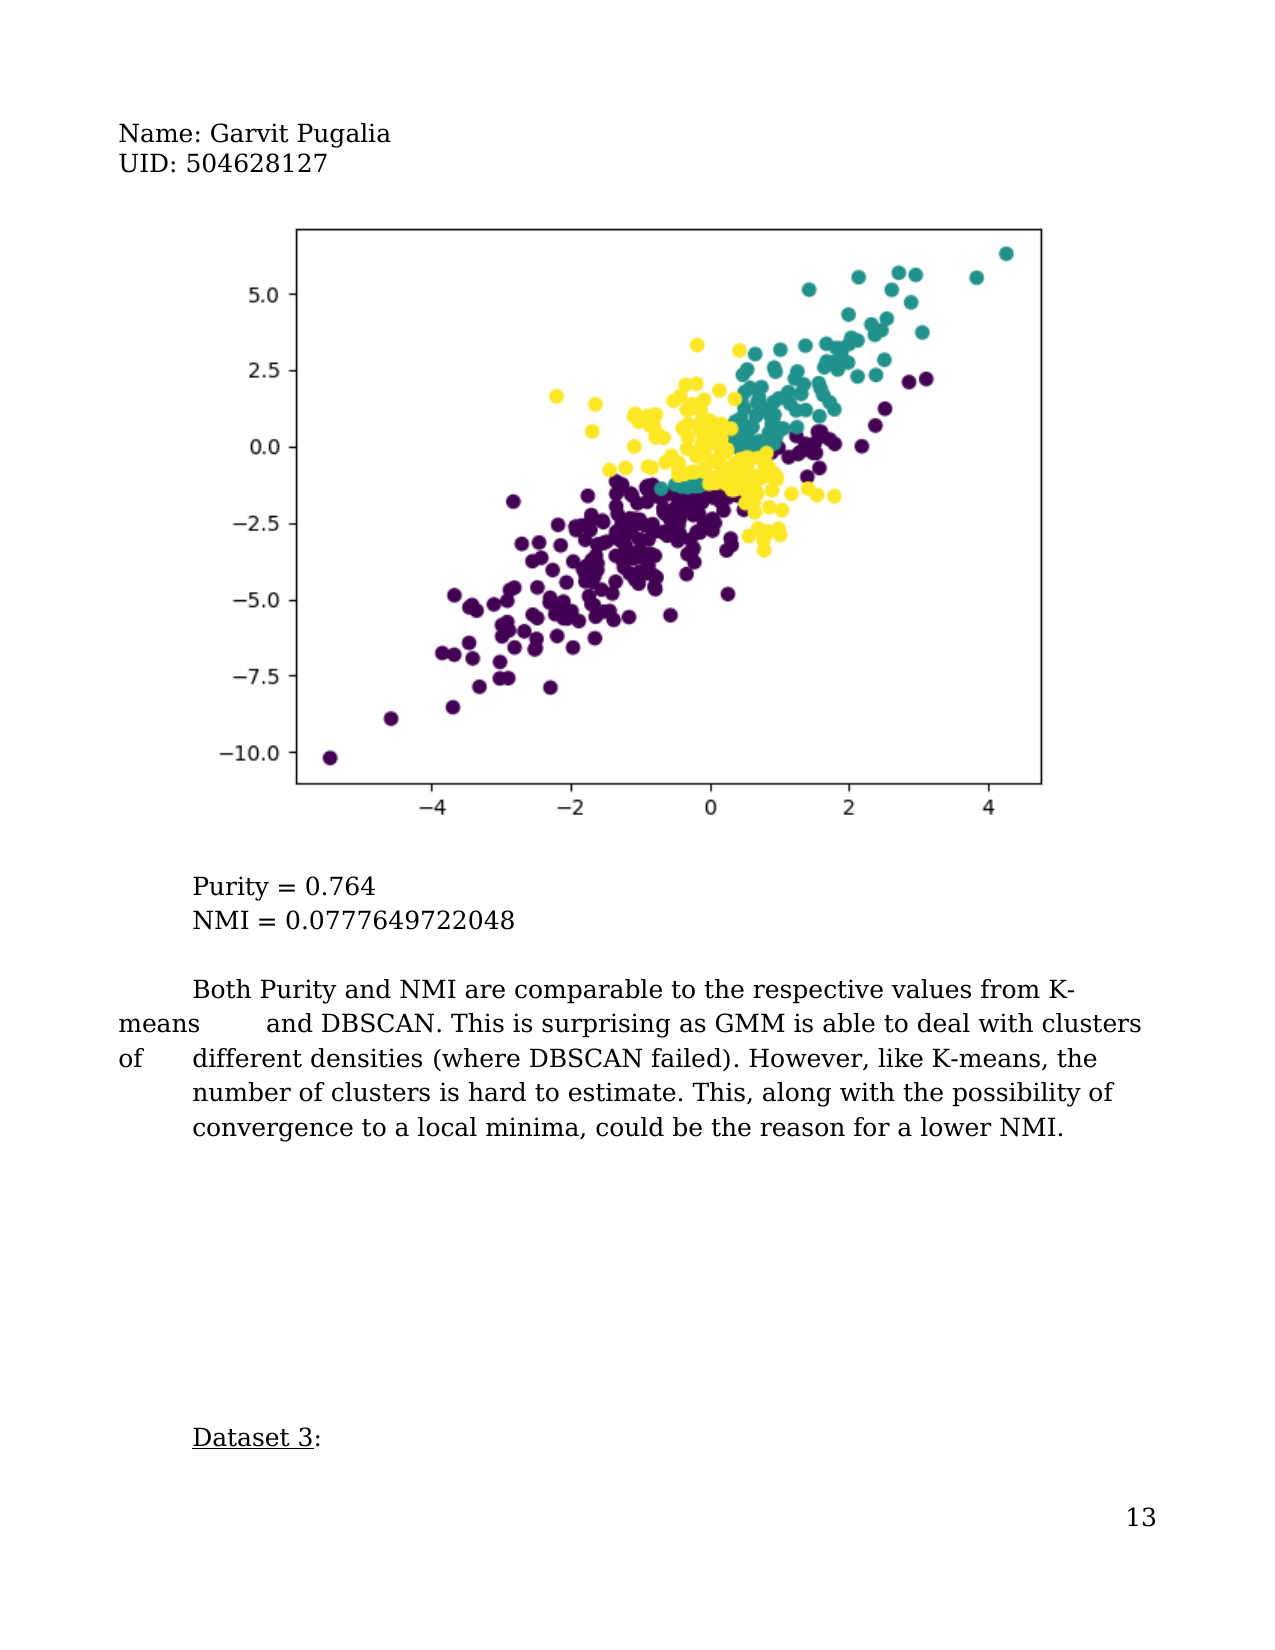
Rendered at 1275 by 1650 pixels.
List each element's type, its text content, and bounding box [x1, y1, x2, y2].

text Dataset 3: [118, 1422, 1157, 1452]
text Both Purity and NMI are comparable to the respective values from K-means and DBSCAN. This is surprising as GMM is able to deal with clusters of different densities (where DBSCAN failed). However, like K-means, the number of clusters is hard to estimate. This, along with the possibility of convergence to a local minima, could be the reason for a lower NMI. [118, 973, 1157, 1141]
text Purity = 0.764 [118, 870, 1157, 900]
picture [217, 207, 1058, 832]
text NMI = 0.0777649722048 [118, 904, 1157, 934]
